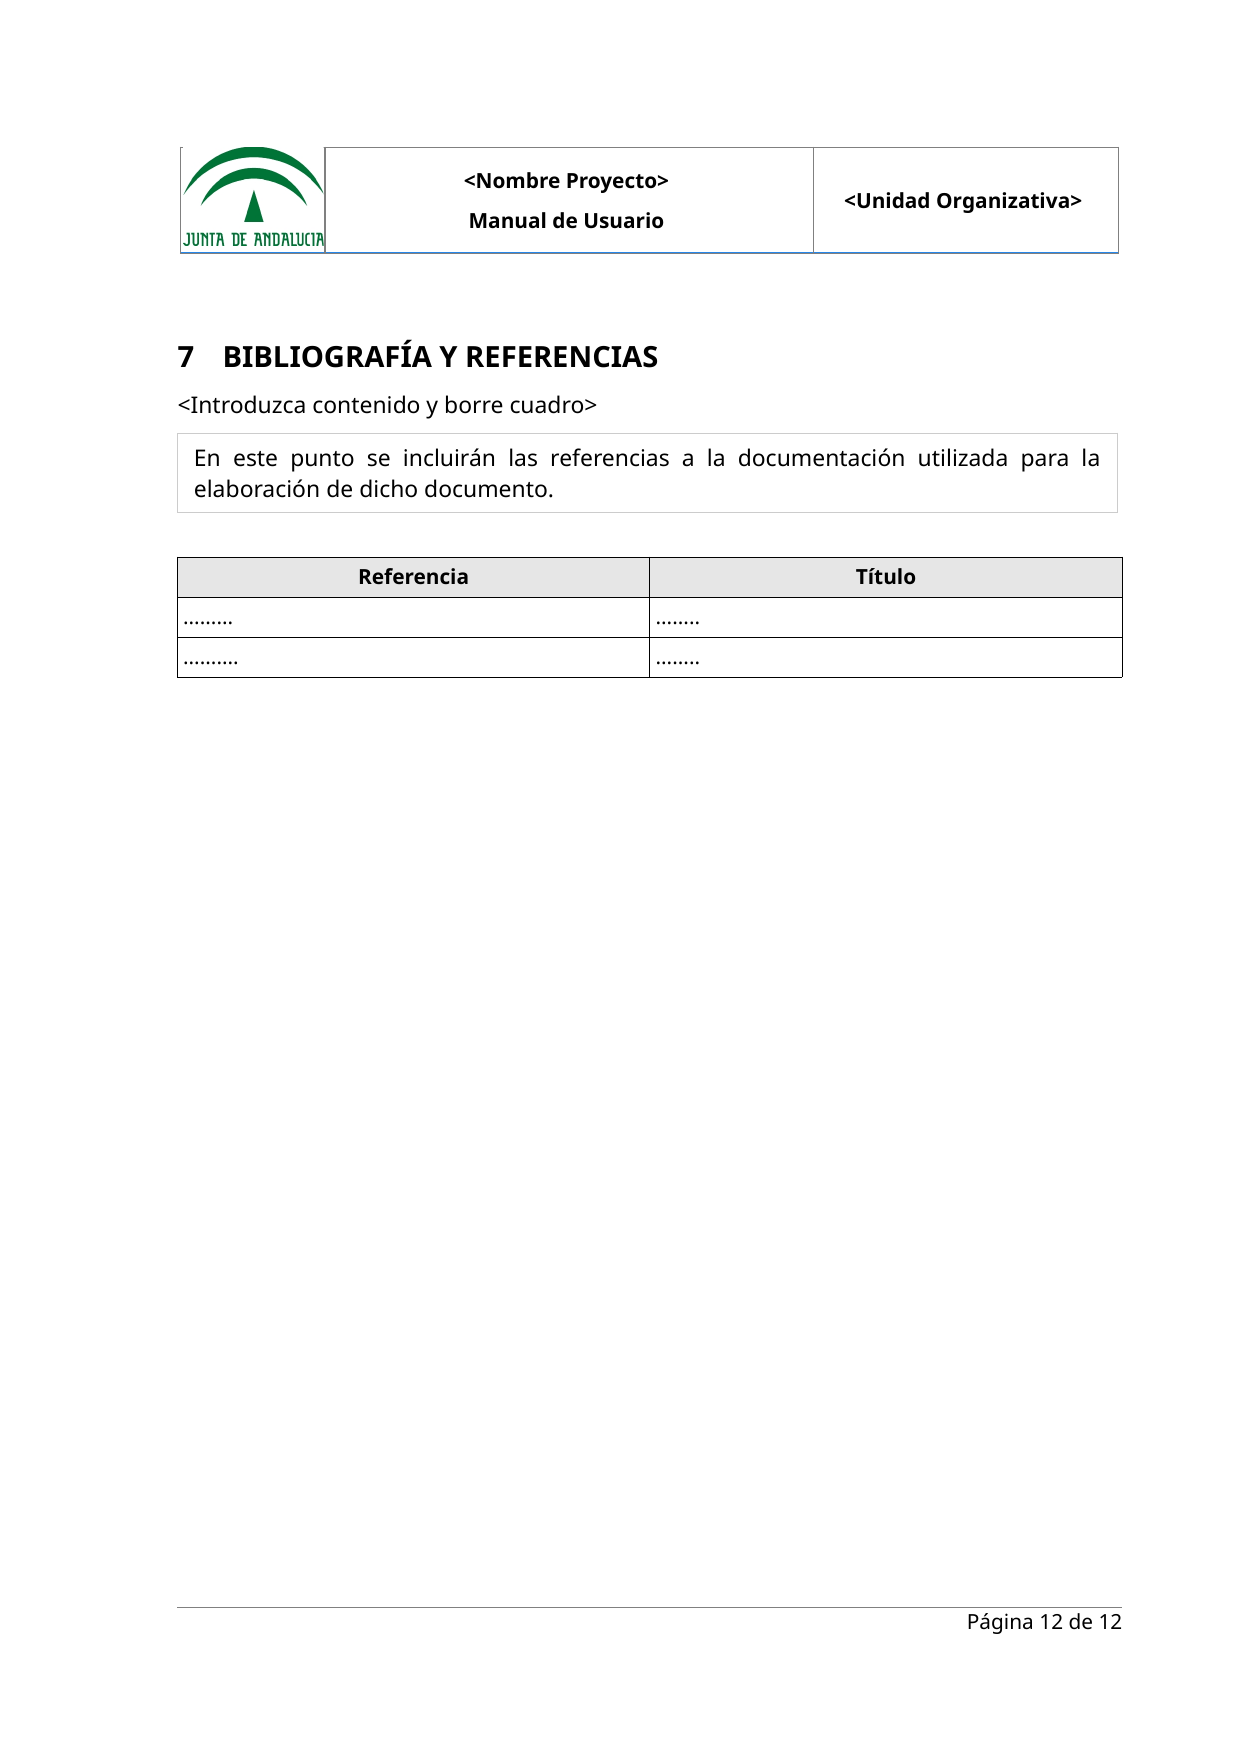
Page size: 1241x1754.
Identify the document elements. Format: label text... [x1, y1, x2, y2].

text En este punto se incluirán las referencias a la documentación utilizada para la elaboración de dicho documento. [194, 441, 1101, 504]
table_cell ........ [650, 638, 1122, 677]
table_cell ......... [178, 598, 649, 637]
subtitle BIBLIOGRAFÍA Y REFERENCIAS [177, 336, 1122, 376]
table_header Título [650, 558, 1122, 597]
table_header Referencia [178, 558, 649, 597]
table_cell ........ [650, 598, 1122, 637]
picture [183, 147, 324, 246]
table_cell .......... [178, 638, 649, 677]
text <Introduzca contenido y borre cuadro> [177, 389, 1122, 420]
